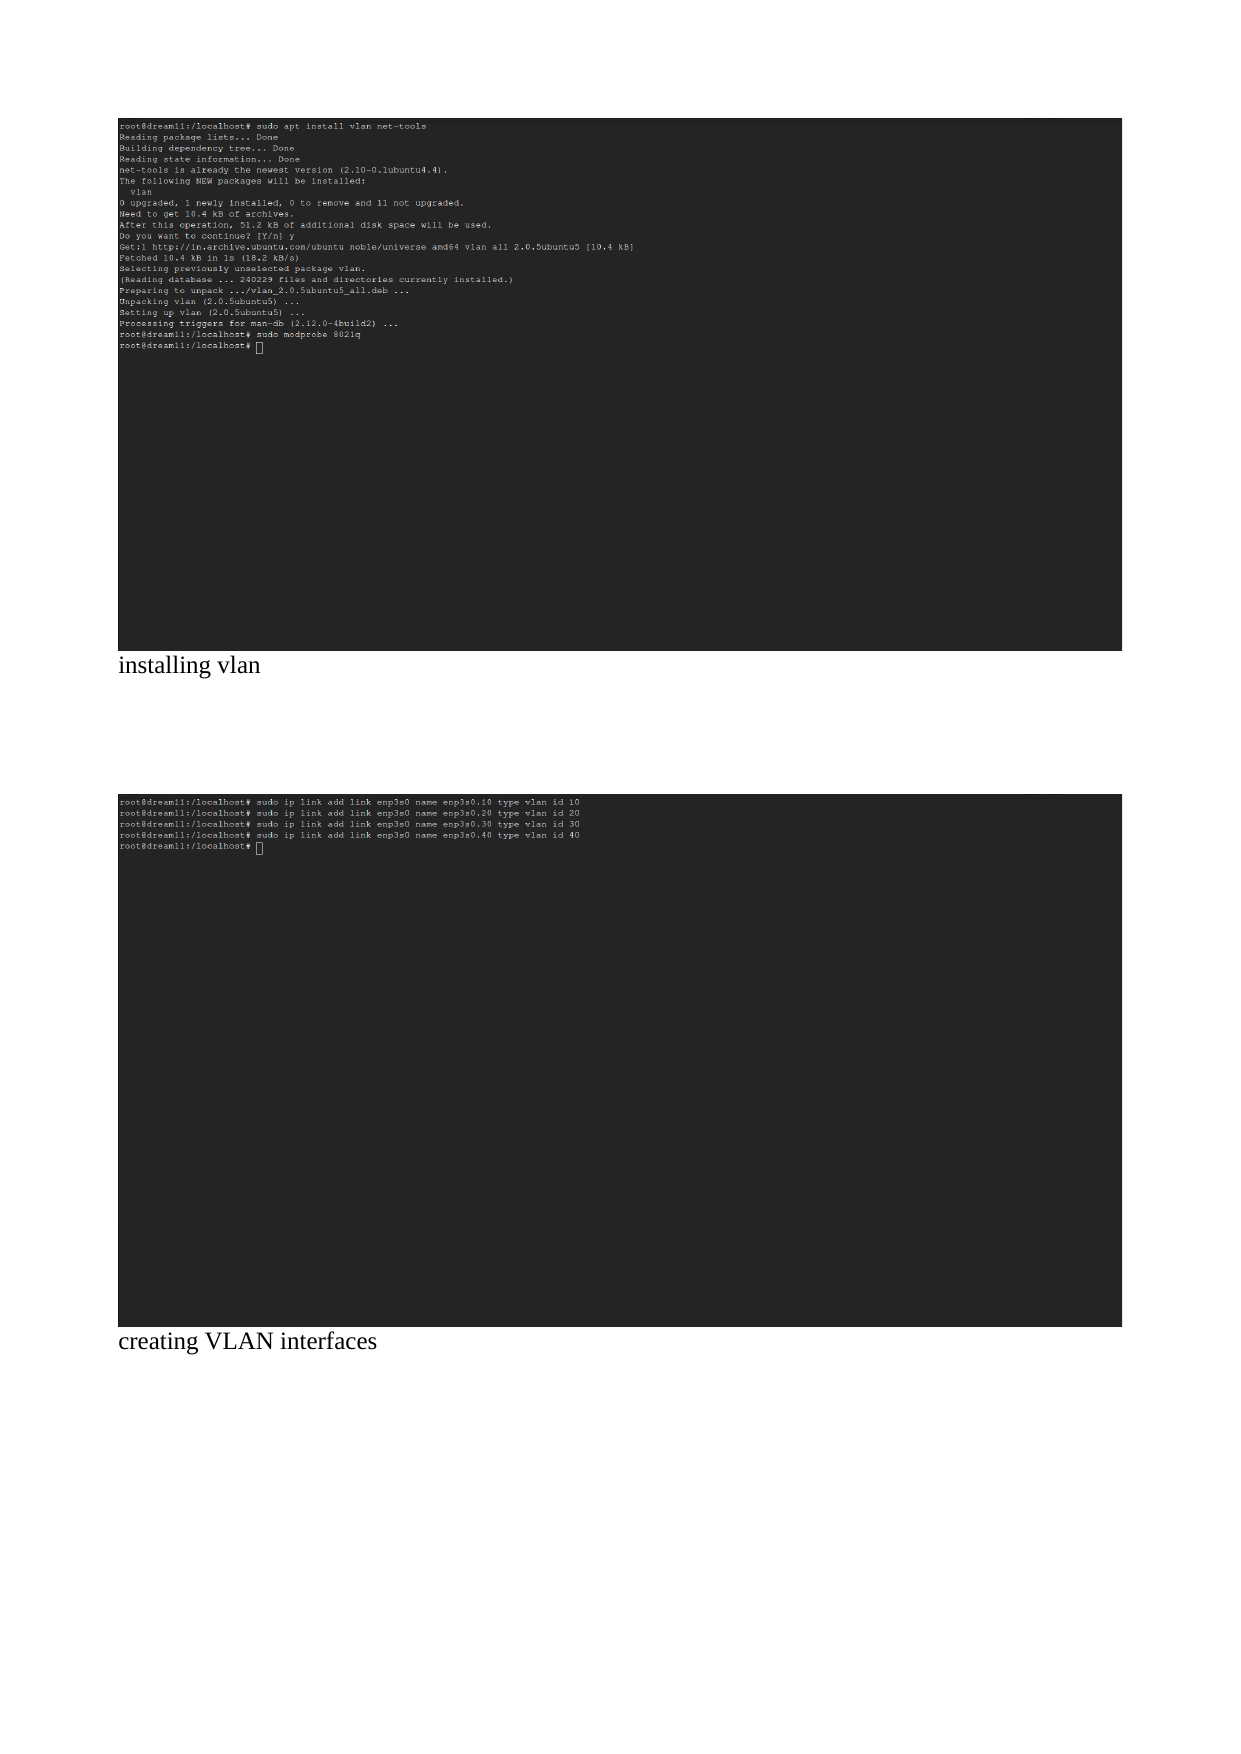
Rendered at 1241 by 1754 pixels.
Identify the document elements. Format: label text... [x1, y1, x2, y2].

picture [118, 794, 1123, 1327]
text creating VLAN interfaces [118, 1327, 1122, 1355]
picture [118, 118, 1123, 651]
text installing vlan [118, 651, 1122, 679]
